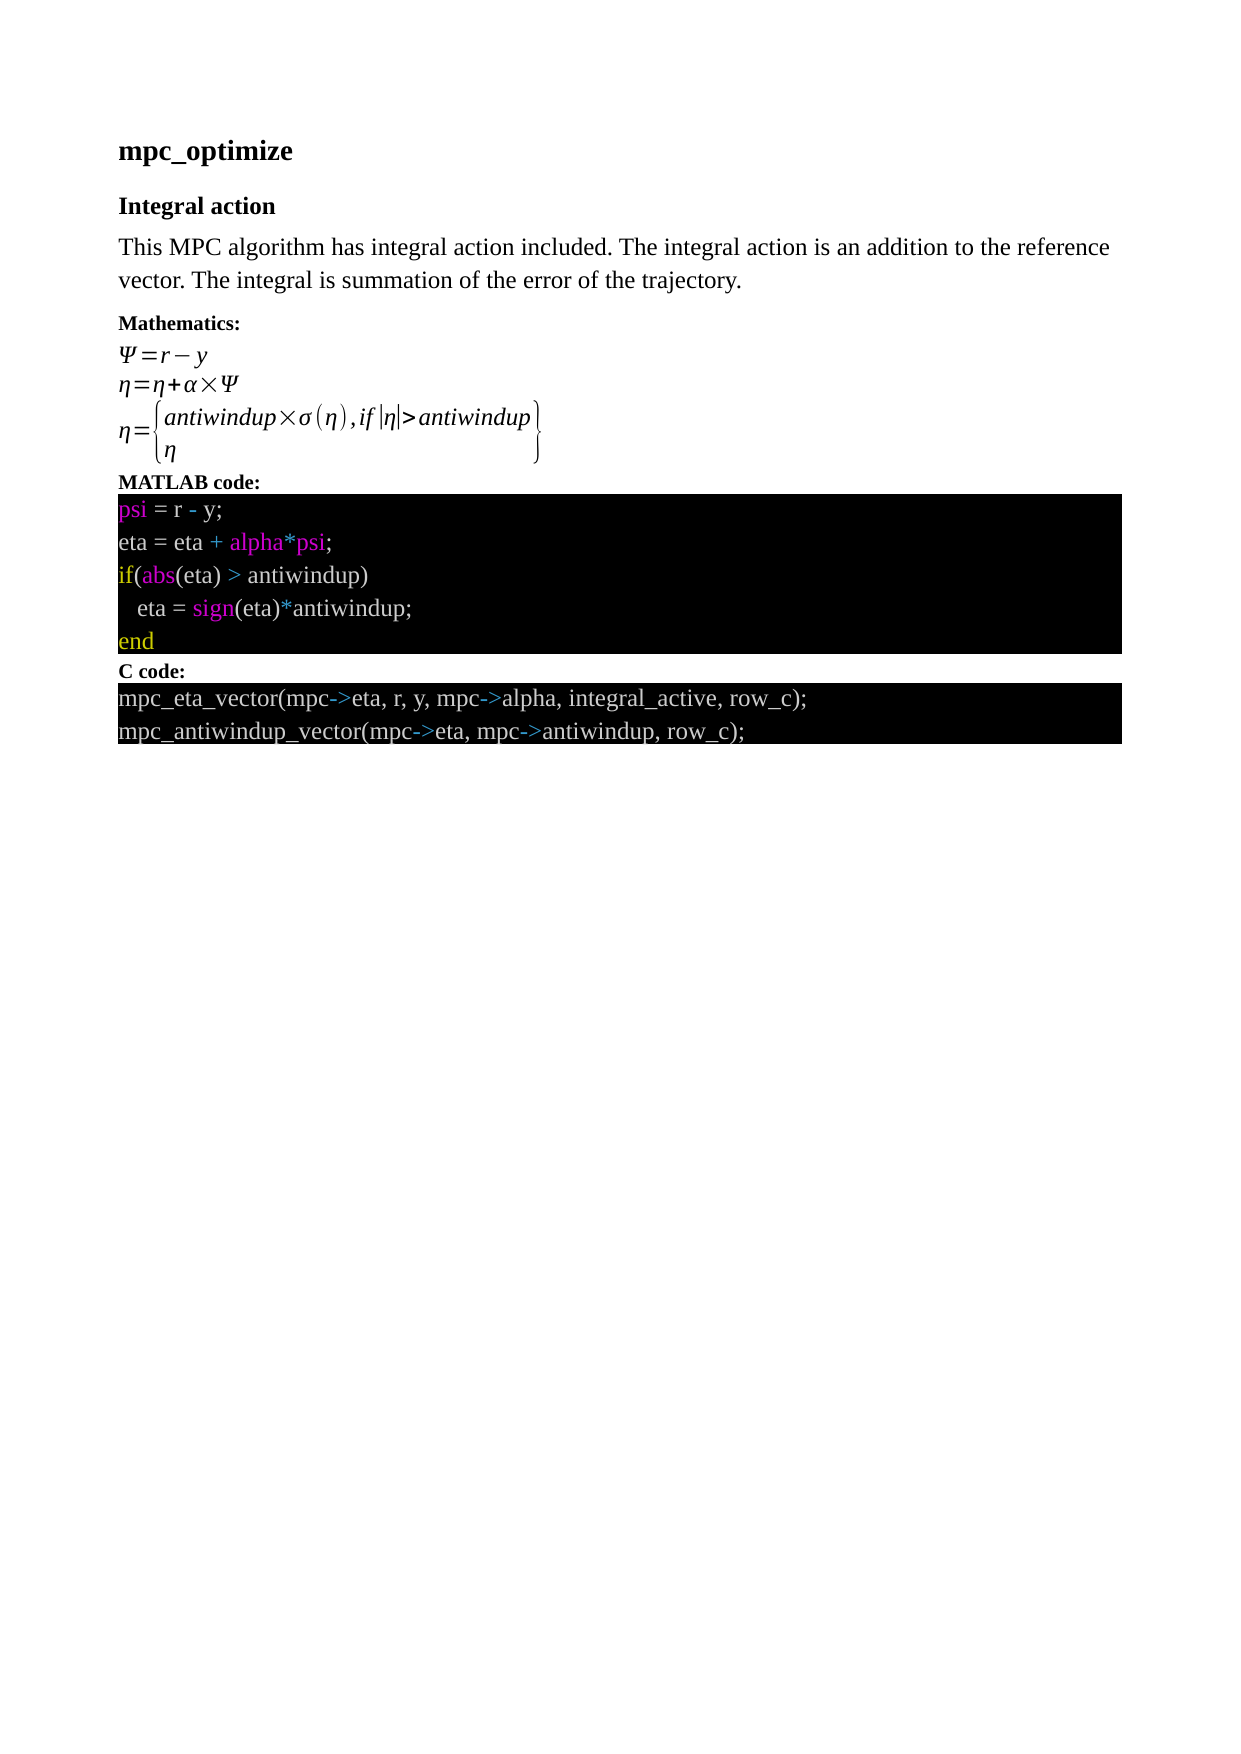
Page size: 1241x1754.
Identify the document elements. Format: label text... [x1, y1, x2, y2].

subtitle Mathematics: [118, 311, 1122, 335]
subtitle Integral action [118, 191, 1122, 220]
text end [118, 626, 1122, 654]
subtitle C code: [118, 659, 1122, 683]
text if(abs(eta) > antiwindup) [118, 560, 1122, 588]
text eta = sign(eta)*antiwindup; [118, 593, 1122, 621]
subtitle MATLAB code: [118, 469, 1122, 494]
text eta = eta + alpha*psi; [118, 527, 1122, 555]
subtitle mpc_optimize [118, 133, 1122, 166]
text mpc_eta_vector(mpc->eta, r, y, mpc->alpha, integral_active, row_c); [118, 683, 1122, 712]
text psi = r - y; [118, 494, 1122, 522]
text This MPC algorithm has integral action included. The integral action is an addition to the reference vector. The integral is summation of the error of the trajectory. [118, 232, 1122, 294]
text mpc_antiwindup_vector(mpc->eta, mpc->antiwindup, row_c); [118, 716, 1122, 744]
